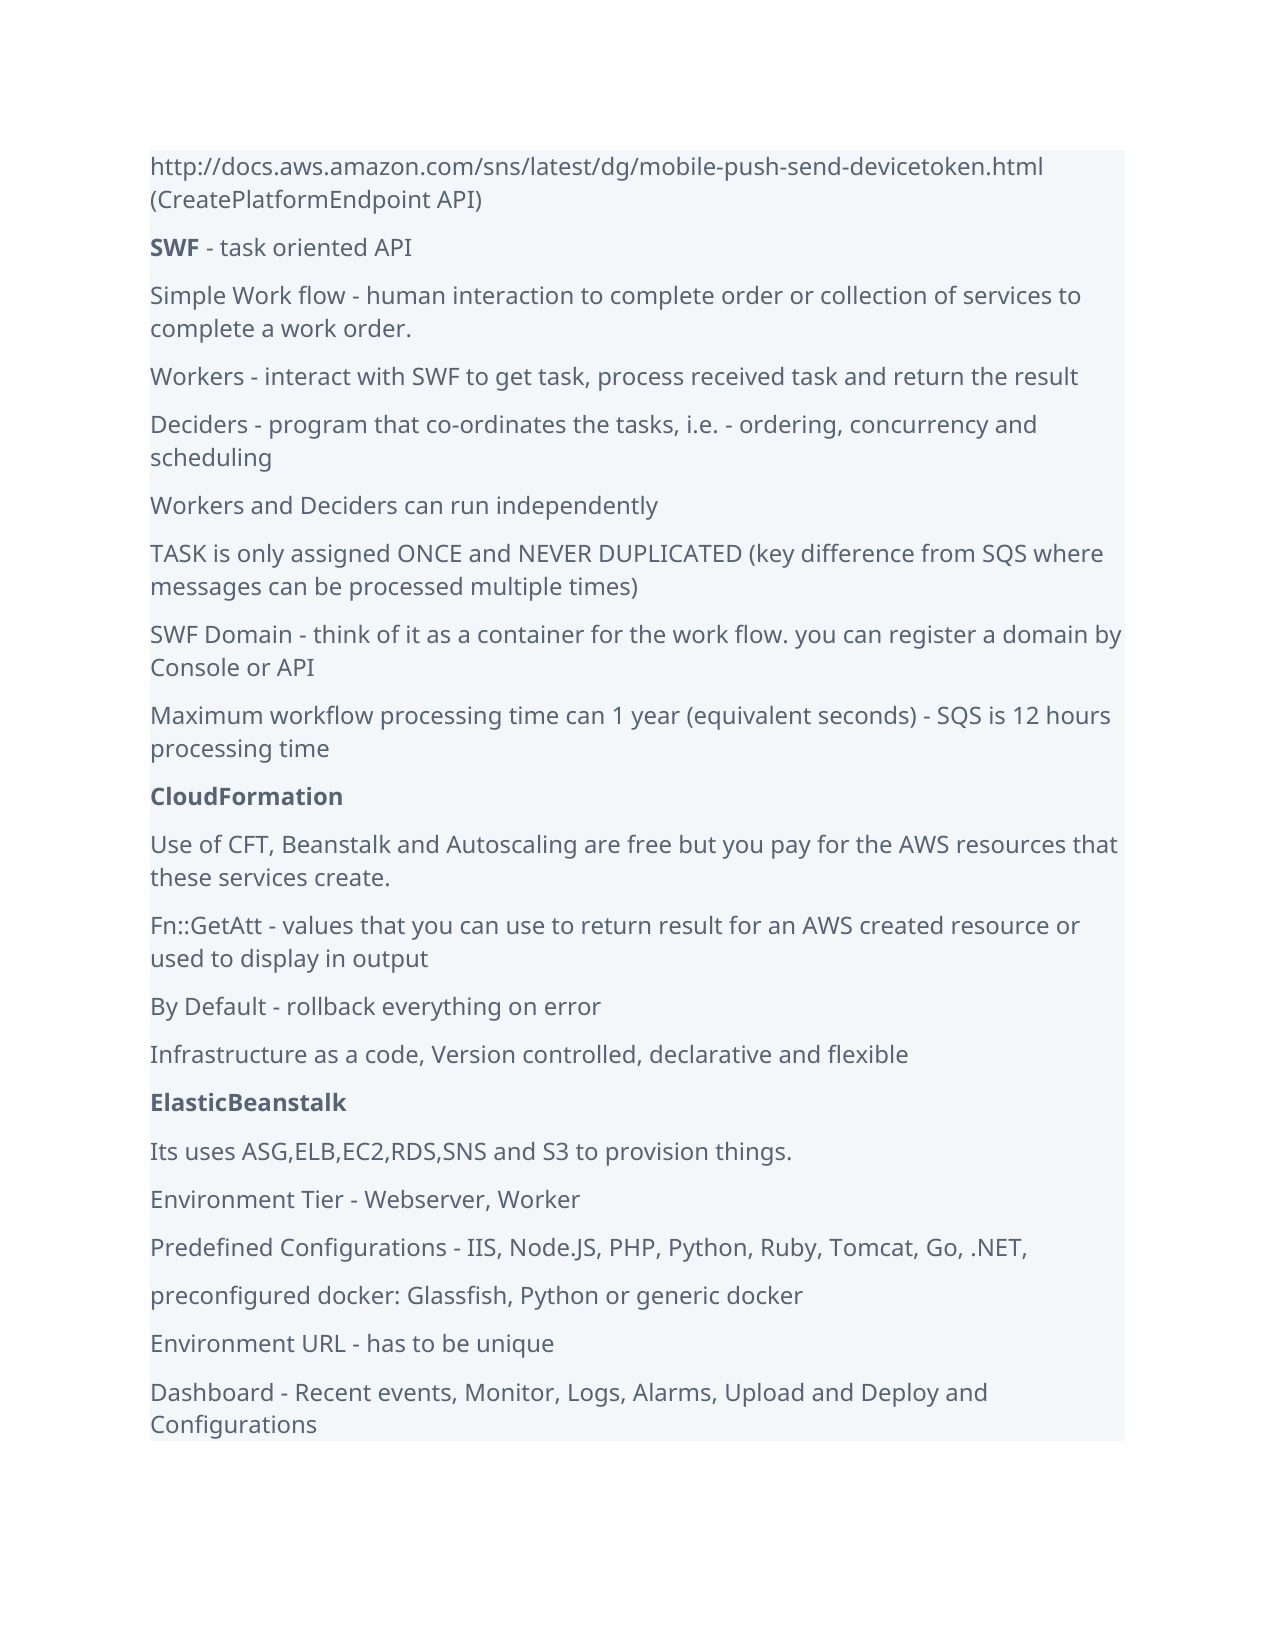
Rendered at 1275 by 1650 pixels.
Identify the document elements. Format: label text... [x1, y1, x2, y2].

text preconfigured docker: Glassfish, Python or generic docker [150, 1279, 1125, 1312]
text Simple Work flow - human interaction to complete order or collection of services to complete a work order. [150, 279, 1125, 344]
text Maximum workflow processing time can 1 year (equivalent seconds) - SQS is 12 hours processing time [150, 699, 1125, 764]
text http://docs.aws.amazon.com/sns/latest/dg/mobile-push-send-devicetoken.html (CreatePlatformEndpoint API) [150, 150, 1125, 215]
text Predefined Configurations - IIS, Node.JS, PHP, Python, Ruby, Tomcat, Go, .NET, [150, 1231, 1125, 1263]
text Infrastructure as a code, Version controlled, declarative and flexible [150, 1038, 1125, 1070]
text SWF Domain - think of it as a container for the work flow. you can register a domain by Console or API [150, 618, 1125, 683]
text By Default - rollback everything on error [150, 989, 1125, 1022]
text ElasticBeanstalk [150, 1086, 1125, 1119]
text Dashboard - Recent events, Monitor, Logs, Alarms, Upload and Deploy and Configurations [150, 1375, 1125, 1441]
text Workers and Deciders can run independently [150, 489, 1125, 522]
text SWF - task oriented API [150, 231, 1125, 263]
text Its uses ASG,ELB,EC2,RDS,SNS and S3 to provision things. [150, 1134, 1125, 1167]
text TASK is only assigned ONCE and NEVER DUPLICATED (key difference from SQS where messages can be processed multiple times) [150, 537, 1125, 602]
text Environment Tier - Webserver, Worker [150, 1182, 1125, 1215]
text Fn::GetAtt - values that you can use to return result for an AWS created resource or used to display in output [150, 909, 1125, 974]
text Deciders - program that co-ordinates the tasks, i.e. - ordering, concurrency and scheduling [150, 408, 1125, 473]
text CloudFormation [150, 780, 1125, 812]
text Environment URL - has to be unique [150, 1327, 1125, 1360]
text Workers - interact with SWF to get task, process received task and return the result [150, 360, 1125, 392]
text Use of CFT, Beanstalk and Autoscaling are free but you pay for the AWS resources that these services create. [150, 828, 1125, 893]
